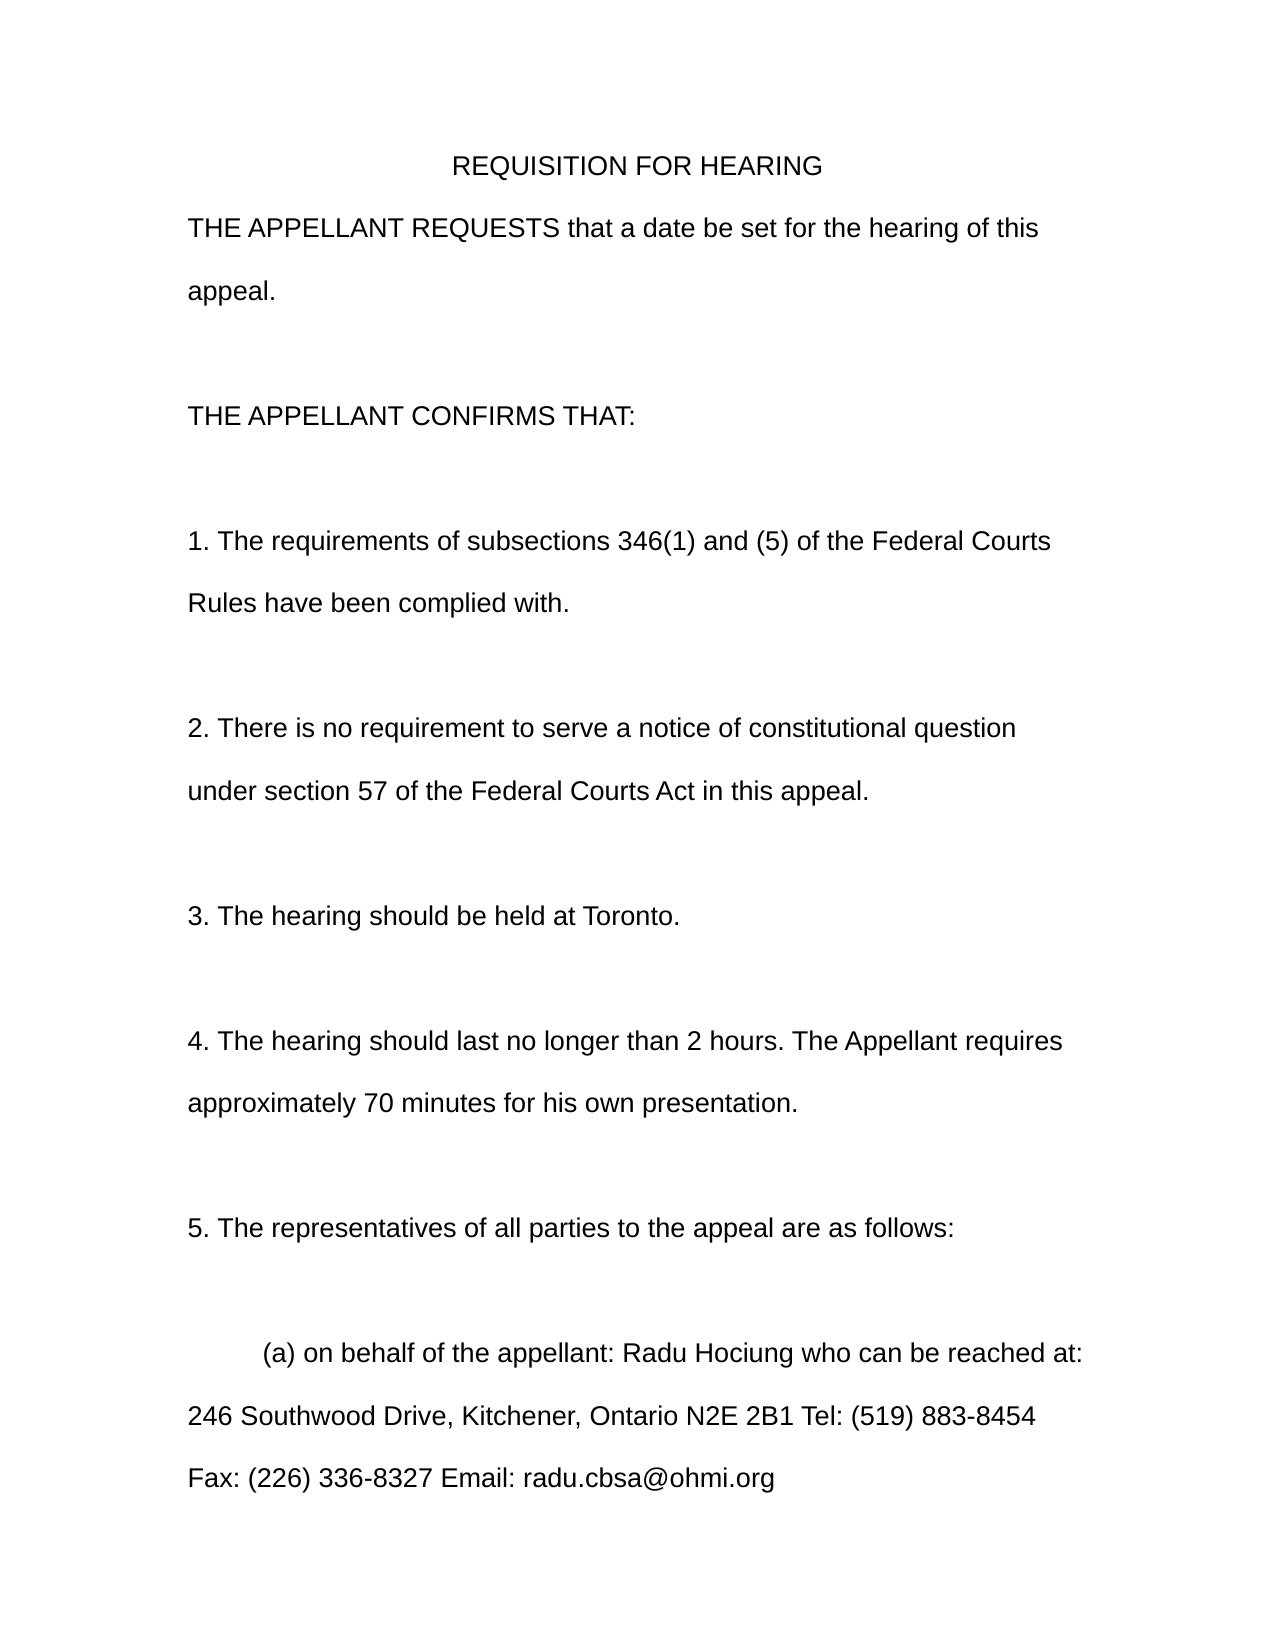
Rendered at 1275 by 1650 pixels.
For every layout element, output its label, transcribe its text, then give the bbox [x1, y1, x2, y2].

text REQUISITION FOR HEARING [187, 150, 1087, 181]
text 2. There is no requirement to serve a notice of constitutional question under section 57 of the Federal Courts Act in this appeal. [187, 712, 1087, 806]
text THE APPELLANT REQUESTS that a date be set for the hearing of this appeal. [187, 212, 1087, 306]
text 3. The hearing should be held at Toronto. [187, 900, 1087, 931]
text 5. The representatives of all parties to the appeal are as follows: [187, 1212, 1087, 1244]
text 4. The hearing should last no longer than 2 hours. The Appellant requires approximately 70 minutes for his own presentation. [187, 1025, 1087, 1119]
text 1. The requirements of subsections 346(1) and (5) of the Federal Courts Rules have been complied with. [187, 525, 1087, 619]
text (a) on behalf of the appellant: Radu Hociung who can be reached at: 246 Southwood Drive, Kitchener, Ontario N2E 2B1 Tel: (519) 883-8454 Fax: (226) 336-8327 Email: radu.cbsa@ohmi.org [187, 1337, 1087, 1494]
text THE APPELLANT CONFIRMS THAT: [187, 400, 1087, 431]
